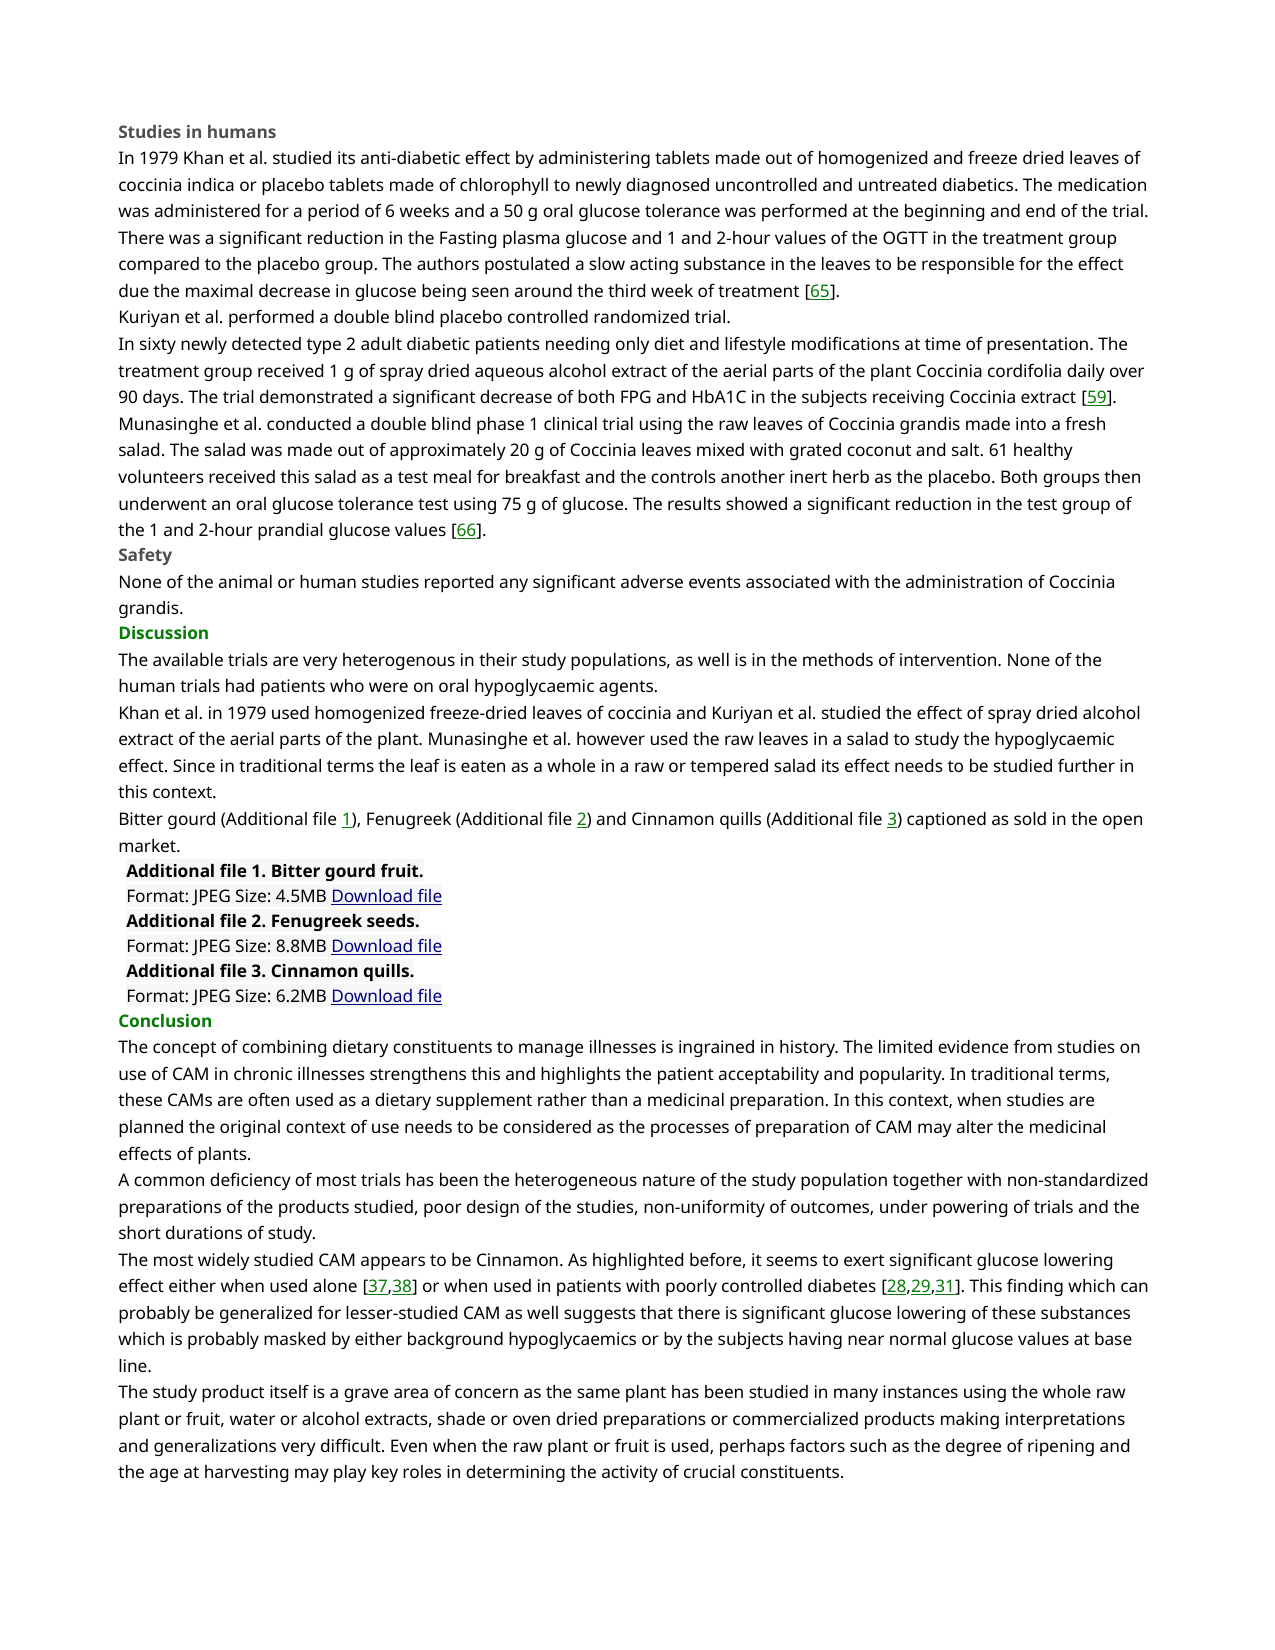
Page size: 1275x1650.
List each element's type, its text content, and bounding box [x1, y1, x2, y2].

text None of the animal or human studies reported any significant adverse events associated with the administration of Coccinia grandis. [118, 567, 1157, 620]
subtitle Discussion [118, 620, 1157, 645]
subtitle Studies in humans [118, 118, 1157, 143]
text Bitter gourd (Additional file 1), Fenugreek (Additional file 2) and Cinnamon quills (Additional file 3) captioned as sold in the open market. [118, 804, 1157, 857]
text Additional file 3. Cinnamon quills. [126, 957, 1157, 982]
text Additional file 1. Bitter gourd fruit. [126, 857, 1157, 882]
text Munasinghe et al. conducted a double blind phase 1 clinical trial using the raw leaves of Coccinia grandis made into a fresh salad. The salad was made out of approximately 20 g of Coccinia leaves mixed with grated coconut and salt. 61 healthy volunteers received this salad as a test meal for breakfast and the controls another inert herb as the placebo. Both groups then underwent an oral glucose tolerance test using 75 g of glucose. The results showed a significant reduction in the test group of the 1 and 2-hour prandial glucose values [66]. [118, 409, 1157, 542]
text Kuriyan et al. performed a double blind placebo controlled randomized trial. [118, 302, 1157, 329]
text In sixty newly detected type 2 adult diabetic patients needing only diet and lifestyle modifications at time of presentation. The treatment group received 1 g of spray dried aqueous alcohol extract of the aerial parts of the plant Coccinia cordifolia daily over 90 days. The trial demonstrated a significant decrease of both FPG and HbA1C in the subjects receiving Coccinia extract [59]. [118, 329, 1157, 409]
text The most widely studied CAM appears to be Cinnamon. As highlighted before, it seems to exert significant glucose lowering effect either when used alone [37,38] or when used in patients with poorly controlled diabetes [28,29,31]. This finding which can probably be generalized for lesser-studied CAM as well suggests that there is significant glucose lowering of these substances which is probably masked by either background hypoglycaemics or by the subjects having near normal glucose values at base line. [118, 1245, 1157, 1377]
text Format: JPEG Size: 6.2MB Download file [126, 982, 1157, 1007]
text Khan et al. in 1979 used homogenized freeze-dried leaves of coccinia and Kuriyan et al. studied the effect of spray dried alcohol extract of the aerial parts of the plant. Munasinghe et al. however used the raw leaves in a salad to study the hypoglycaemic effect. Since in traditional terms the leaf is eaten as a whole in a raw or tempered salad its effect needs to be studied further in this context. [118, 698, 1157, 804]
subtitle Conclusion [118, 1007, 1157, 1032]
text Additional file 2. Fenugreek seeds. [126, 907, 1157, 932]
text The study product itself is a grave area of concern as the same plant has been studied in many instances using the whole raw plant or fruit, water or alcohol extracts, shade or oven dried preparations or commercialized products making interpretations and generalizations very difficult. Even when the raw plant or fruit is used, perhaps factors such as the degree of ripening and the age at harvesting may play key roles in determining the activity of crucial constituents. [118, 1377, 1157, 1484]
text Format: JPEG Size: 8.8MB Download file [126, 932, 1157, 957]
subtitle Safety [118, 542, 1157, 567]
text Format: JPEG Size: 4.5MB Download file [126, 882, 1157, 907]
text The concept of combining dietary constituents to manage illnesses is ingrained in history. The limited evidence from studies on use of CAM in chronic illnesses strengthens this and highlights the patient acceptability and popularity. In traditional terms, these CAMs are often used as a dietary supplement rather than a medicinal preparation. In this context, when studies are planned the original context of use needs to be considered as the processes of preparation of CAM may alter the medicinal effects of plants. [118, 1032, 1157, 1165]
text The available trials are very heterogenous in their study populations, as well is in the methods of intervention. None of the human trials had patients who were on oral hypoglycaemic agents. [118, 645, 1157, 698]
text In 1979 Khan et al. studied its anti-diabetic effect by administering tablets made out of homogenized and freeze dried leaves of coccinia indica or placebo tablets made of chlorophyll to newly diagnosed uncontrolled and untreated diabetics. The medication was administered for a period of 6 weeks and a 50 g oral glucose tolerance was performed at the beginning and end of the trial. There was a significant reduction in the Fasting plasma glucose and 1 and 2-hour values of the OGTT in the treatment group compared to the placebo group. The authors postulated a slow acting substance in the leaves to be responsible for the effect due the maximal decrease in glucose being seen around the third week of treatment [65]. [118, 143, 1157, 302]
text A common deficiency of most trials has been the heterogeneous nature of the study population together with non-standardized preparations of the products studied, poor design of the studies, non-uniformity of outcomes, under powering of trials and the short durations of study. [118, 1165, 1157, 1245]
